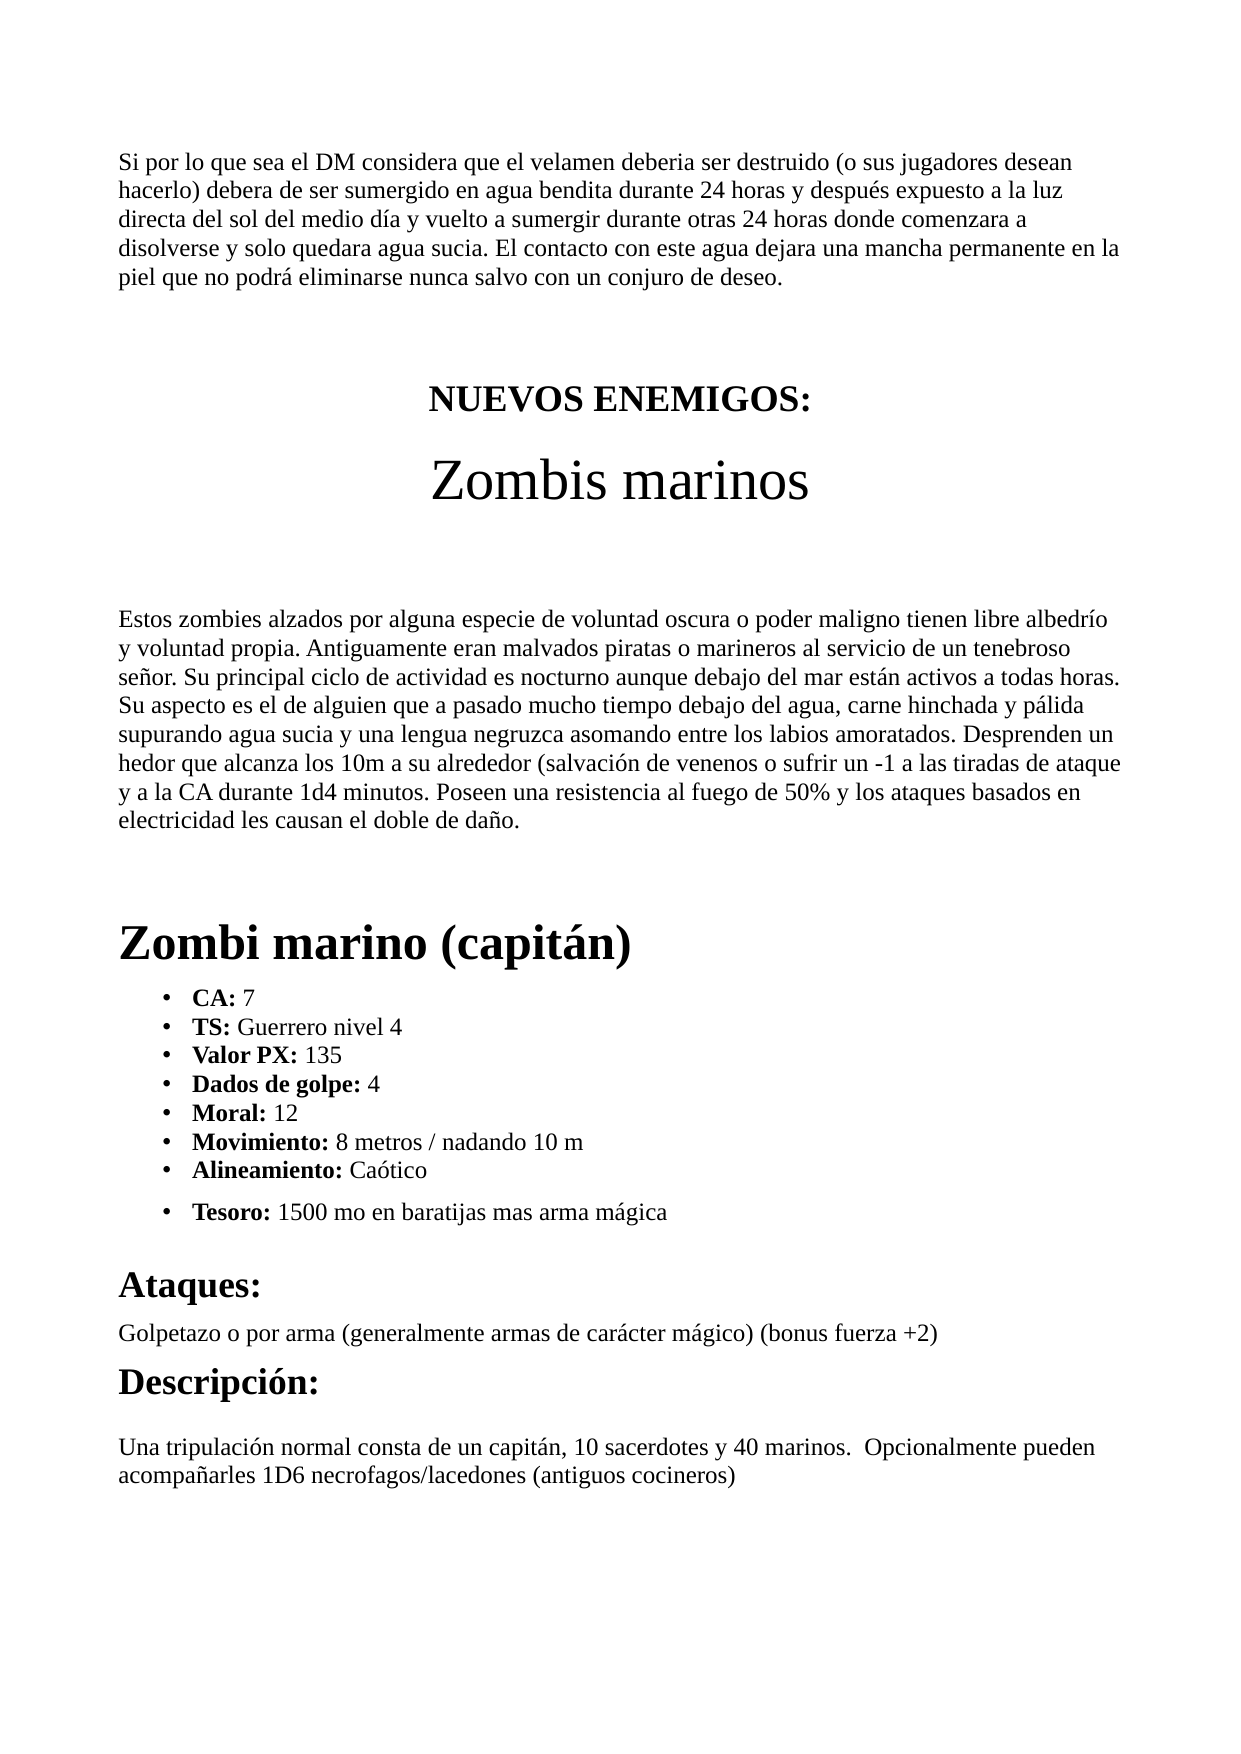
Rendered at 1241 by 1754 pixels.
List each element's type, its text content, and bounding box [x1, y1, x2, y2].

subtitle Ataques: [118, 1263, 1122, 1306]
list Moral: 12 [162, 1098, 1122, 1127]
text Si por lo que sea el DM considera que el velamen deberia ser destruido (o sus jugadores desean hacerlo) debera de ser sumergido en agua bendita durante 24 horas y después expuesto a la luz directa del sol del medio día y vuelto a sumergir durante otras 24 horas donde comenzara a disolverse y solo quedara agua sucia. El contacto con este agua dejara una mancha permanente en la piel que no podrá eliminarse nunca salvo con un conjuro de deseo. [118, 118, 1122, 291]
subtitle Zombi marino (capitán) [118, 913, 1122, 970]
list Dados de golpe: 4 [162, 1069, 1122, 1098]
subtitle Zombis marinos [118, 445, 1122, 512]
text Estos zombies alzados por alguna especie de voluntad oscura o poder maligno tienen libre albedrío y voluntad propia. Antiguamente eran malvados piratas o marineros al servicio de un tenebroso señor. Su principal ciclo de actividad es nocturno aunque debajo del mar están activos a todas horas. Su aspecto es el de alguien que a pasado mucho tiempo debajo del agua, carne hinchada y pálida supurando agua sucia y una lengua negruzca asomando entre los labios amoratados. Desprenden un hedor que alcanza los 10m a su alrededor (salvación de venenos o sufrir un -1 a las tiradas de ataque y a la CA durante 1d4 minutos. Poseen una resistencia al fuego de 50% y los ataques basados en electricidad les causan el doble de daño. [118, 604, 1122, 834]
text Golpetazo o por arma (generalmente armas de carácter mágico) (bonus fuerza +2) [118, 1318, 1122, 1347]
list Movimiento: 8 metros / nadando 10 m [162, 1127, 1122, 1155]
list Tesoro: 1500 mo en baratijas mas arma mágica [162, 1197, 1122, 1225]
text NUEVOS ENEMIGOS: [118, 377, 1122, 420]
list Valor PX: 135 [162, 1040, 1122, 1069]
list TS: Guerrero nivel 4 [162, 1012, 1122, 1040]
list CA: 7 [162, 983, 1122, 1012]
list Alineamiento: Caótico [162, 1155, 1122, 1184]
text Descripción: Una tripulación normal consta de un capitán, 10 sacerdotes y 40 marinos. Opcionalmente pueden acompañarles 1D6 necrofagos/lacedones (antiguos cocineros) [118, 1360, 1122, 1489]
